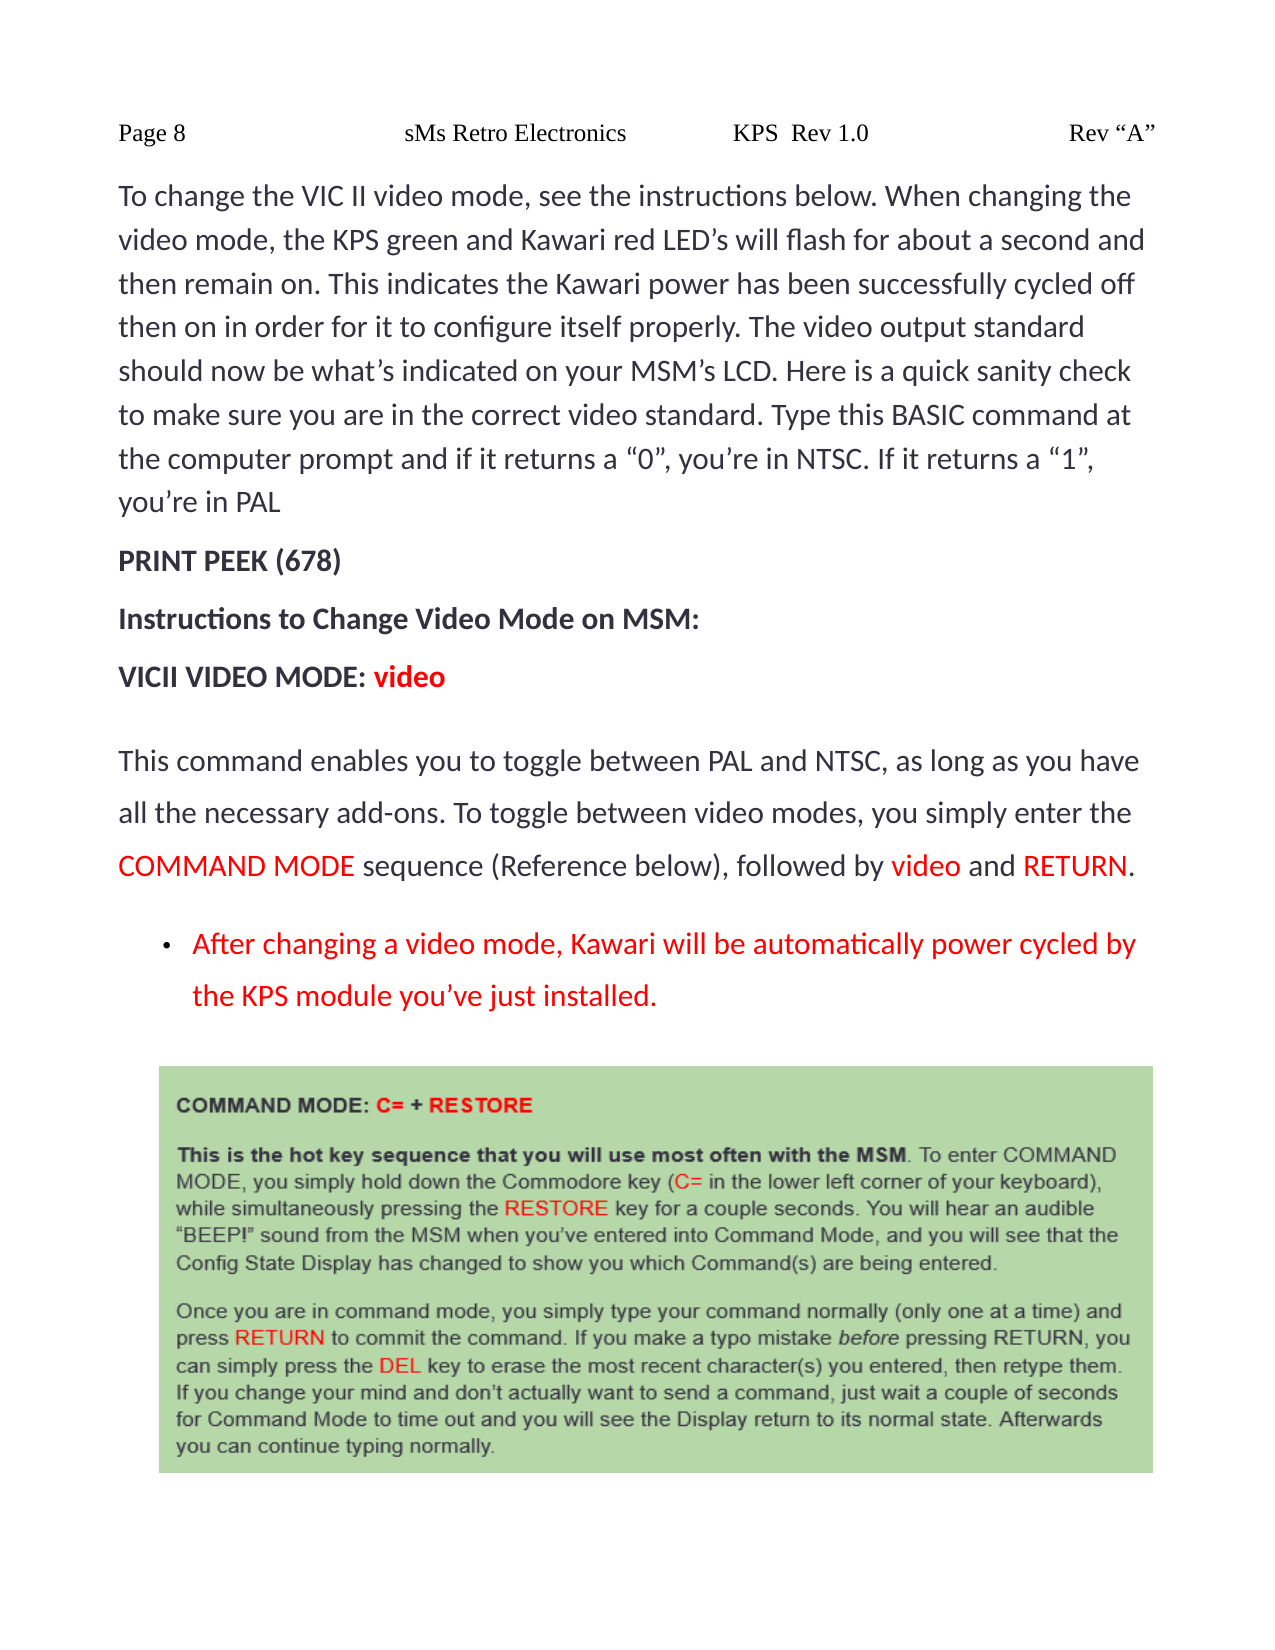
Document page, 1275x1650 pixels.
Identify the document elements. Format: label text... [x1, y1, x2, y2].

text To change the VIC II video mode, see the instructions below. When changing the video mode, the KPS green and Kawari red LED’s will flash for about a second and then remain on. This indicates the Kawari power has been successfully cycled off then on in order for it to configure itself properly. The video output standard should now be what’s indicated on your MSM’s LCD. Here is a quick sanity check to make sure you are in the correct video standard. Type this BASIC command at the computer prompt and if it returns a “0”, you’re in NTSC. If it returns a “1”, you’re in PAL [118, 176, 1157, 521]
text VICII VIDEO MODE: video [118, 658, 1157, 696]
text Instructions to Change Video Mode on MSM: [118, 599, 1157, 637]
picture [158, 1066, 1154, 1473]
text This command enables you to toggle between PAL and NTSC, as long as you have all the necessary add-ons. To toggle between video modes, you simply enter the COMMAND MODE sequence (Reference below), followed by video and RETURN. [118, 741, 1157, 884]
text PRINT PEEK (678) [118, 541, 1157, 579]
list After changing a video mode, Kawari will be automatically power cycled by the KPS module you’ve just installed. [162, 924, 1157, 1014]
